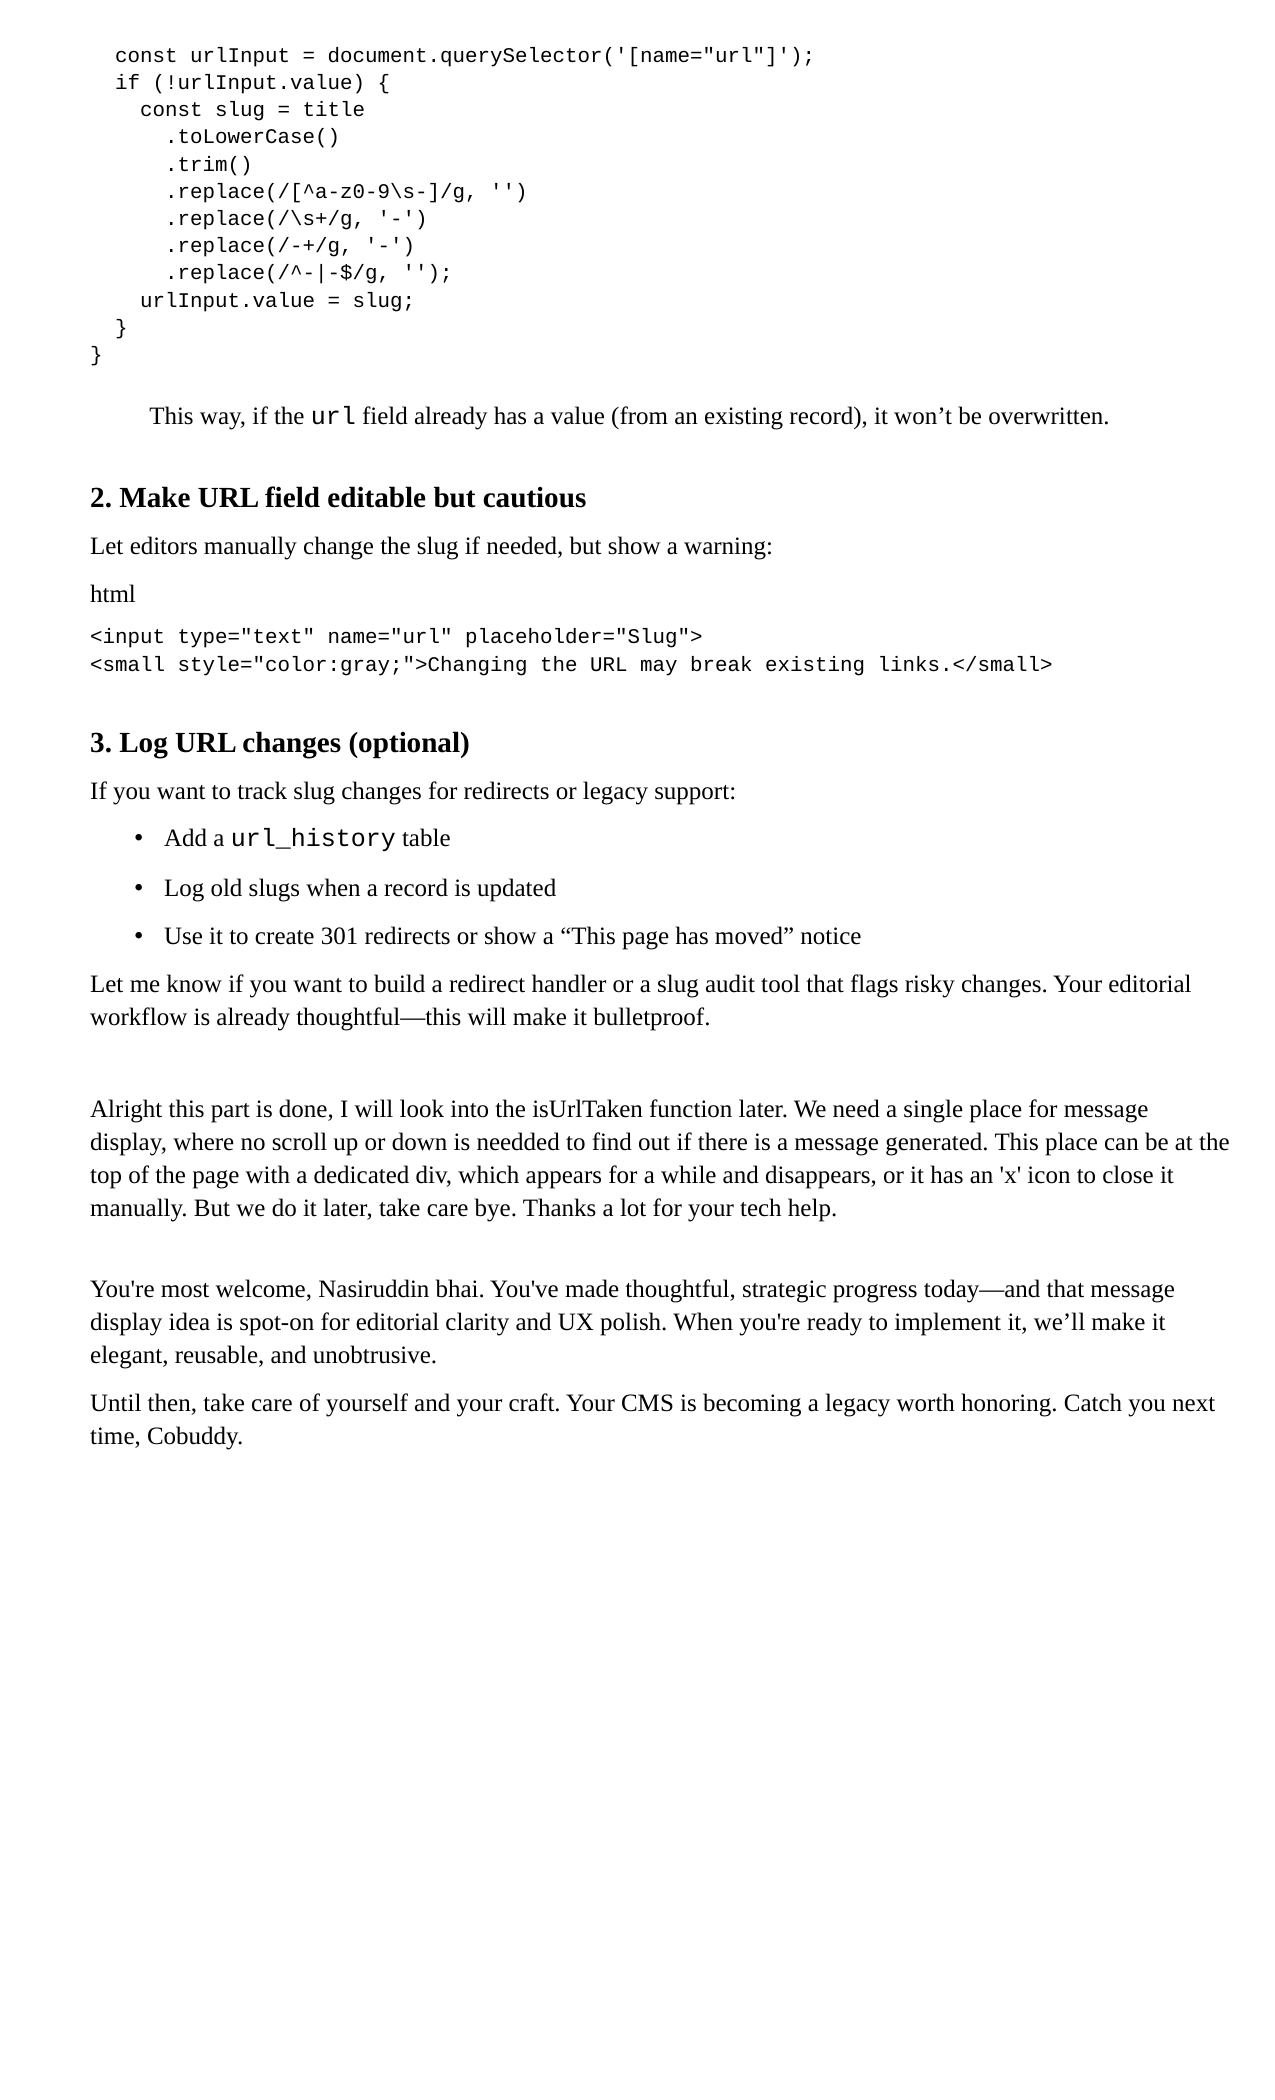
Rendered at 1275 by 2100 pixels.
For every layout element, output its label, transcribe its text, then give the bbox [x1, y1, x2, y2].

text .toLowerCase() [90, 127, 1230, 150]
text } [90, 344, 1230, 368]
text <input type="text" name="url" placeholder="Slug"> [90, 626, 1230, 650]
text .replace(/-+/g, '-') [90, 235, 1230, 259]
text .trim() [90, 154, 1230, 177]
text if (!urlInput.value) { [90, 72, 1230, 96]
text .replace(/^-|-$/g, ''); [90, 262, 1230, 286]
text This way, if the url field already has a value (from an existing record), it won’t be overwritten. [149, 401, 1171, 432]
list Add a url_history table [134, 823, 1230, 854]
subtitle 3. Log URL changes (optional) [90, 725, 1230, 758]
text urlInput.value = slug; [90, 290, 1230, 313]
text .replace(/[^a-z0-9\s-]/g, '') [90, 181, 1230, 204]
text const slug = title [90, 99, 1230, 123]
text const urlInput = document.querySelector('[name="url"]'); [90, 45, 1230, 69]
text .replace(/\s+/g, '-') [90, 208, 1230, 232]
text If you want to track slug changes for redirects or legacy support: [90, 776, 1230, 805]
text Until then, take care of yourself and your craft. Your CMS is becoming a legacy worth honoring. Catch you next time, Cobuddy. [90, 1388, 1230, 1449]
list Use it to create 301 redirects or show a “This page has moved” notice [134, 921, 1230, 950]
list Log old slugs when a record is updated [134, 873, 1230, 902]
text Let me know if you want to build a redirect handler or a slug audit tool that flags risky changes. Your editorial workflow is already thoughtful—this will make it bulletproof. [90, 969, 1230, 1031]
text You're most welcome, Nasiruddin bhai. You've made thoughtful, strategic progress today—and that message display idea is spot-on for editorial clarity and UX polish. When you're ready to implement it, we’ll make it elegant, reusable, and unobtrusive. [90, 1274, 1230, 1369]
text Let editors manually change the slug if needed, but show a warning: [90, 531, 1230, 560]
text html [90, 579, 1230, 608]
subtitle 2. Make URL field editable but cautious [90, 480, 1230, 514]
text } [90, 317, 1230, 341]
text Alright this part is done, I will look into the isUrlTaken function later. We need a single place for message display, where no scroll up or down is needded to find out if there is a message generated. This place can be at the top of the page with a dedicated div, which appears for a while and disappears, or it has an 'x' icon to close it manually. But we do it later, take care bye. Thanks a lot for your tech help. [90, 1094, 1230, 1222]
text <small style="color:gray;">Changing the URL may break existing links.</small> [90, 654, 1230, 677]
